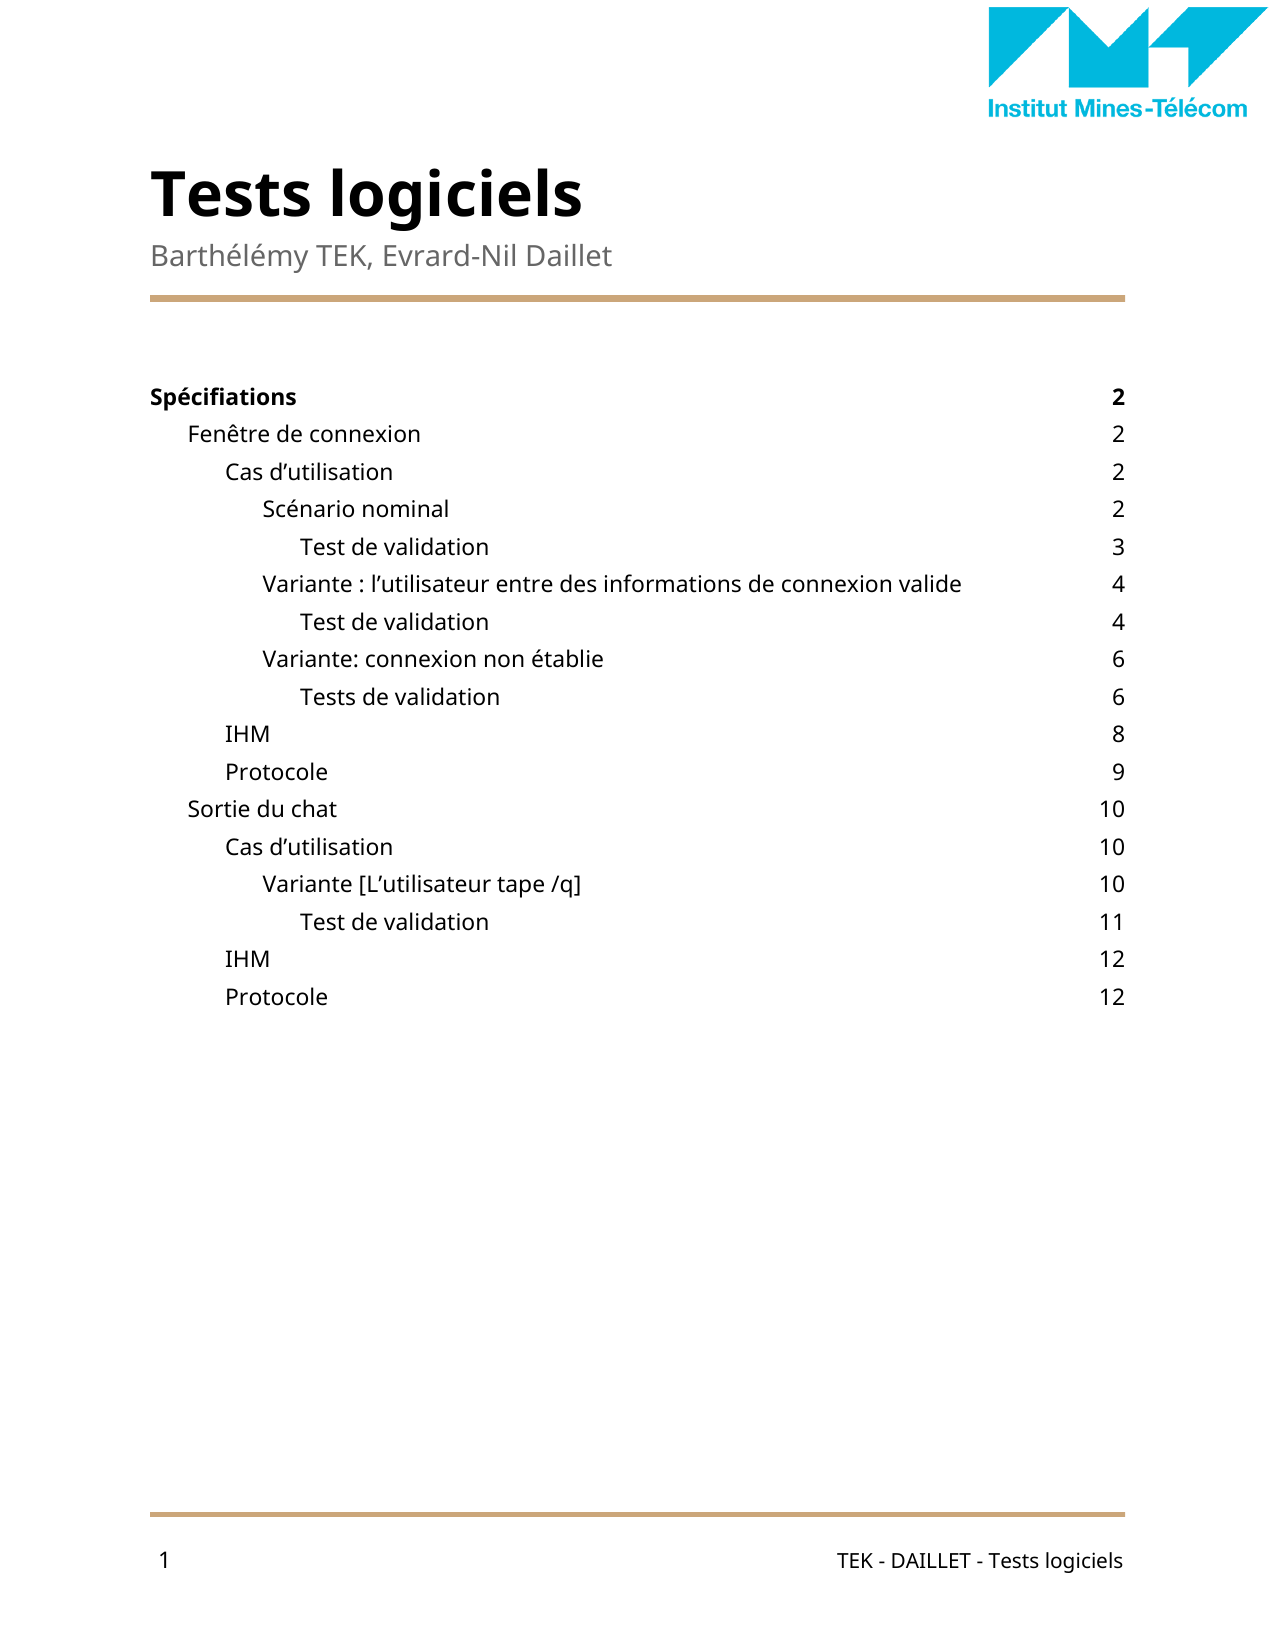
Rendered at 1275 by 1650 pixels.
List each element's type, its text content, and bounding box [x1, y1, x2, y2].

text Variante: connexion non établie 6 [262, 643, 1125, 674]
text Scénario nominal 2 [262, 493, 1125, 524]
text Spécifiations 2 [150, 381, 1125, 412]
text Test de validation 3 [300, 531, 1125, 562]
text Sortie du chat 10 [187, 793, 1125, 824]
text Cas d’utilisation 10 [225, 831, 1125, 862]
text Cas d’utilisation 2 [225, 456, 1125, 487]
picture [150, 295, 1125, 302]
text Protocole 9 [225, 756, 1125, 787]
picture [984, 7, 1272, 122]
text Test de validation 4 [300, 606, 1125, 637]
text IHM 8 [225, 718, 1125, 749]
text Fenêtre de connexion 2 [187, 418, 1125, 449]
text Tests de validation 6 [300, 681, 1125, 712]
text Test de validation 11 [300, 906, 1125, 937]
picture [150, 1512, 1125, 1517]
text Variante : l’utilisateur entre des informations de connexion valide 4 [262, 568, 1125, 599]
subtitle Barthélémy TEK, Evrard-Nil Daillet [150, 235, 1125, 275]
text IHM 12 [225, 943, 1125, 974]
title Tests logiciels [150, 150, 1125, 235]
text Variante [L’utilisateur tape /q] 10 [262, 868, 1125, 899]
text Protocole 12 [225, 981, 1125, 1012]
